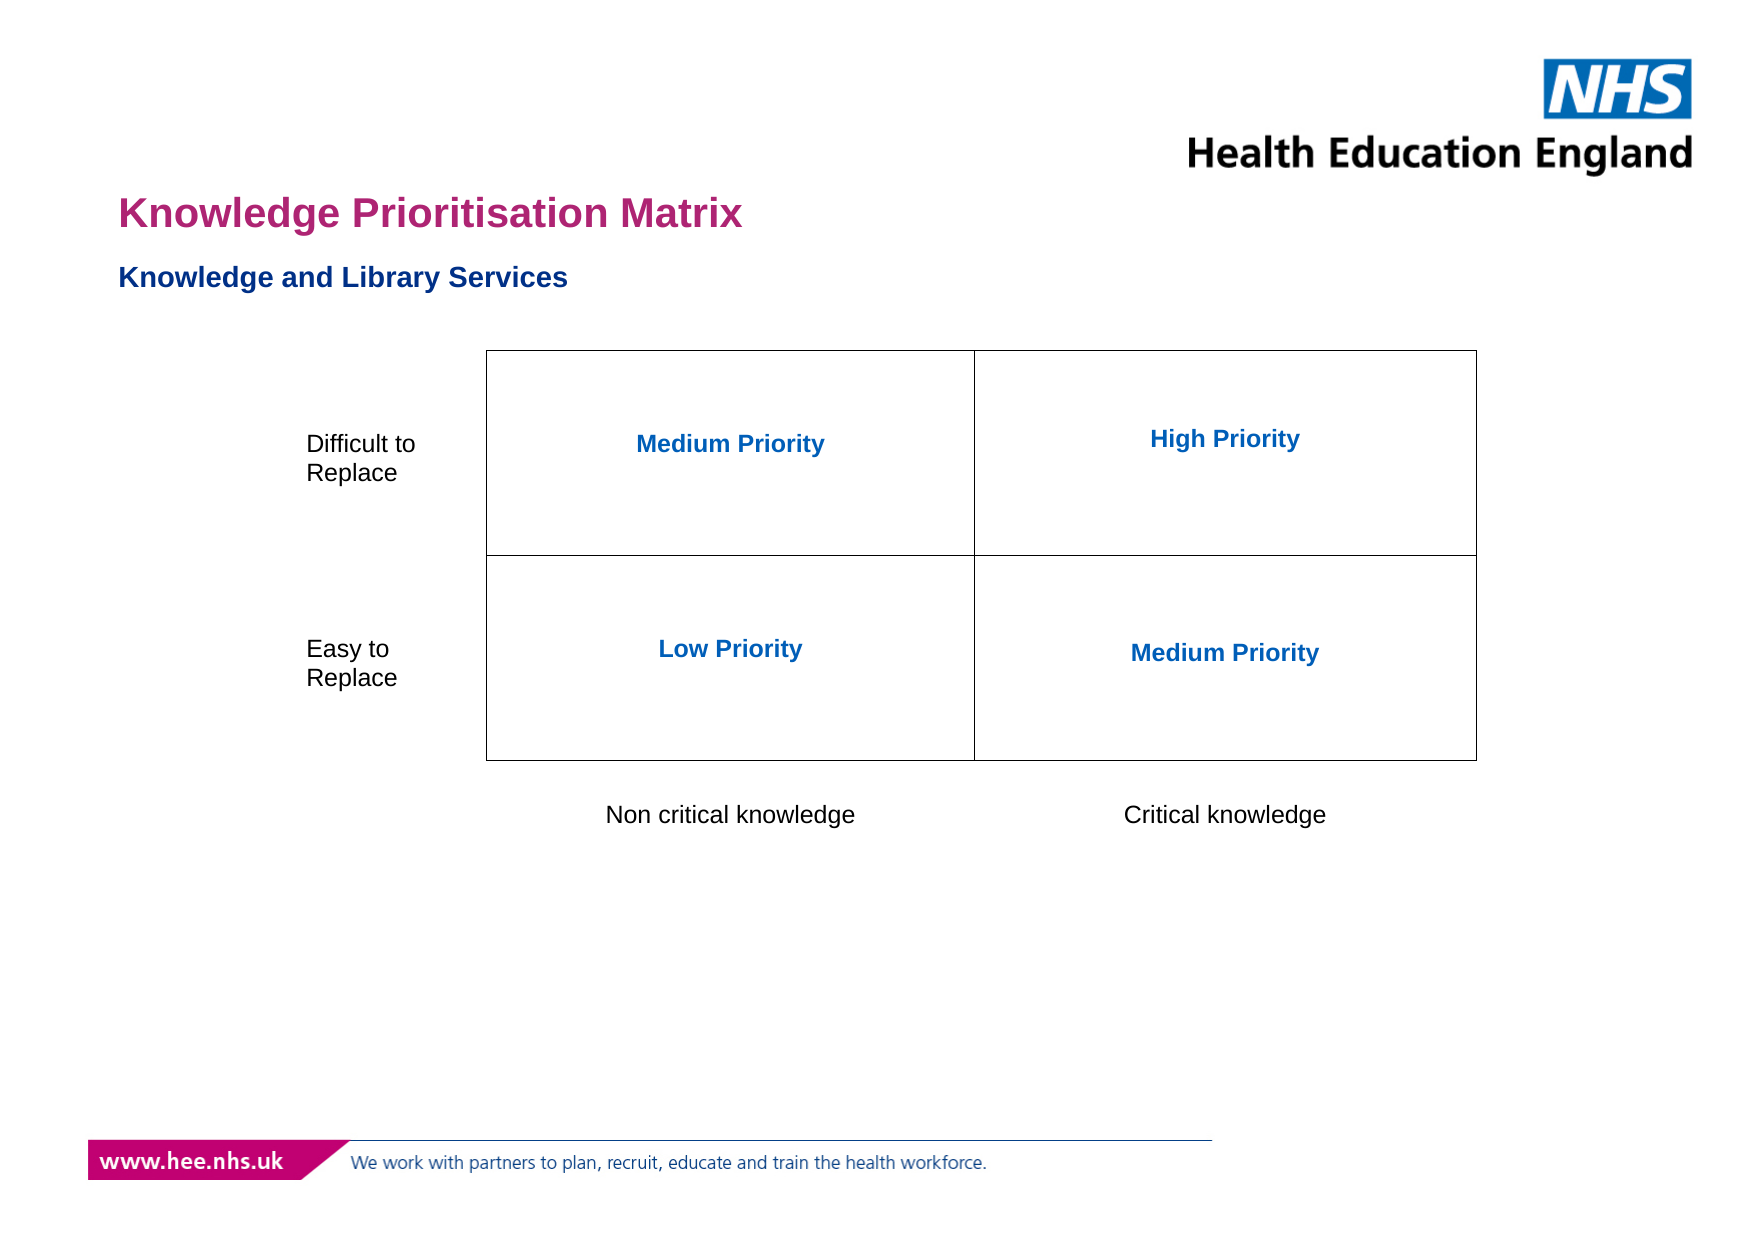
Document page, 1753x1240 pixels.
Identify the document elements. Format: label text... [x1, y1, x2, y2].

table_header Medium Priority [487, 351, 974, 555]
text Knowledge and Library Services [118, 261, 1634, 294]
table_cell Medium Priority [975, 556, 1476, 759]
table_cell [295, 760, 487, 839]
table_cell Low Priority [487, 556, 974, 759]
table_header High Priority [975, 351, 1476, 555]
table_cell Easy to Replace [295, 555, 486, 759]
table_cell Critical knowledge [974, 761, 1476, 839]
table_header Difficult to Replace [295, 350, 486, 555]
table_cell Non critical knowledge [487, 761, 974, 839]
text Knowledge Prioritisation Matrix [118, 189, 1634, 237]
